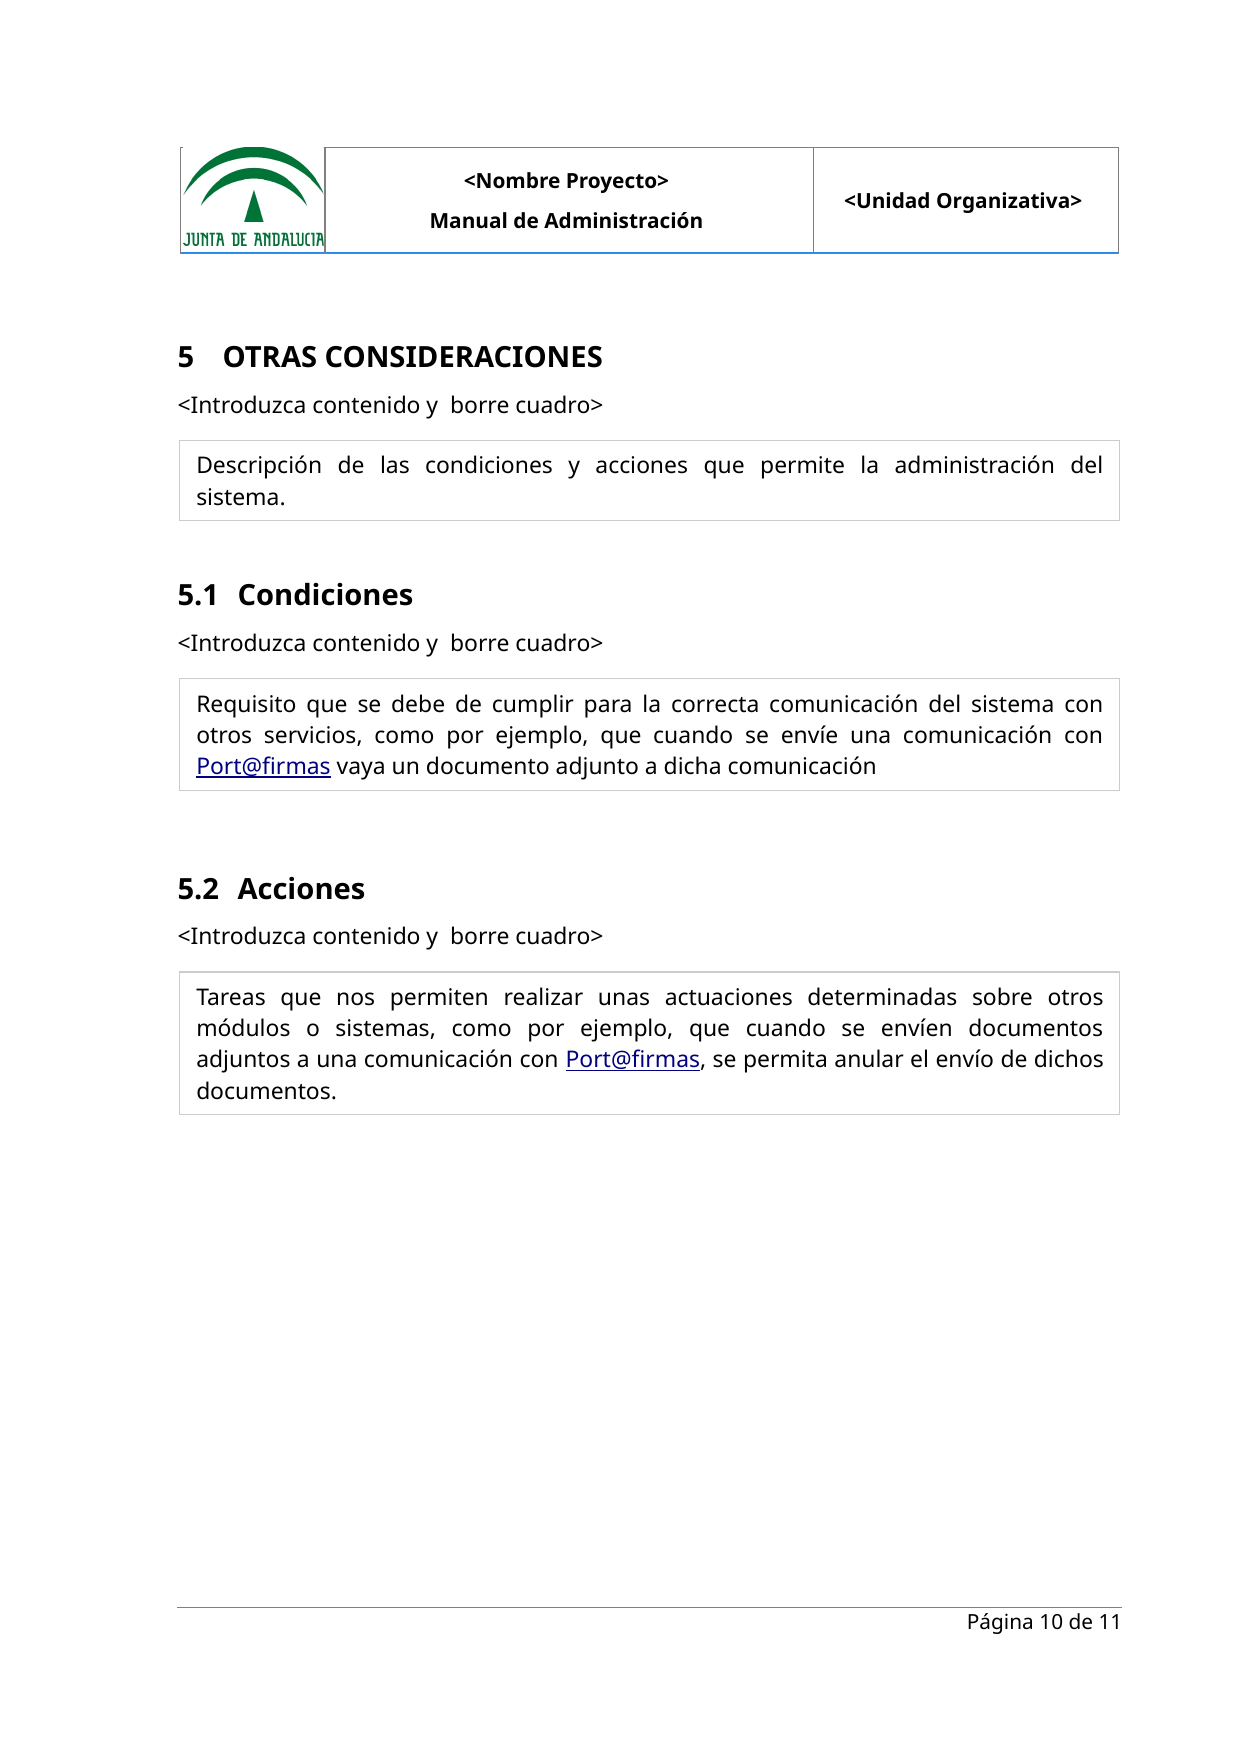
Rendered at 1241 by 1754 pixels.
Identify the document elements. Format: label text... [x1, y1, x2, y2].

subtitle Acciones [177, 868, 1122, 908]
text <Introduzca contenido y borre cuadro> [177, 389, 1122, 420]
subtitle Condiciones [177, 575, 1122, 614]
text <Introduzca contenido y borre cuadro> [177, 627, 1122, 658]
list Tareas que nos permiten realizar unas actuaciones determinadas sobre otros módulos o sistemas, como por ejemplo, que cuando se envíen documentos adjuntos a una comunicación con Port@firmas, se permita anular el envío de dichos documentos. [180, 981, 1104, 1106]
list Descripción de las condiciones y acciones que permite la administración del sistema. [180, 449, 1104, 512]
list Requisito que se debe de cumplir para la correcta comunicación del sistema con otros servicios, como por ejemplo, que cuando se envíe una comunicación con Port@firmas vaya un documento adjunto a dicha comunicación [180, 688, 1104, 781]
subtitle OTRAS CONSIDERACIONES [177, 336, 1122, 376]
text <Introduzca contenido y borre cuadro> [177, 920, 1122, 951]
picture [183, 147, 324, 246]
